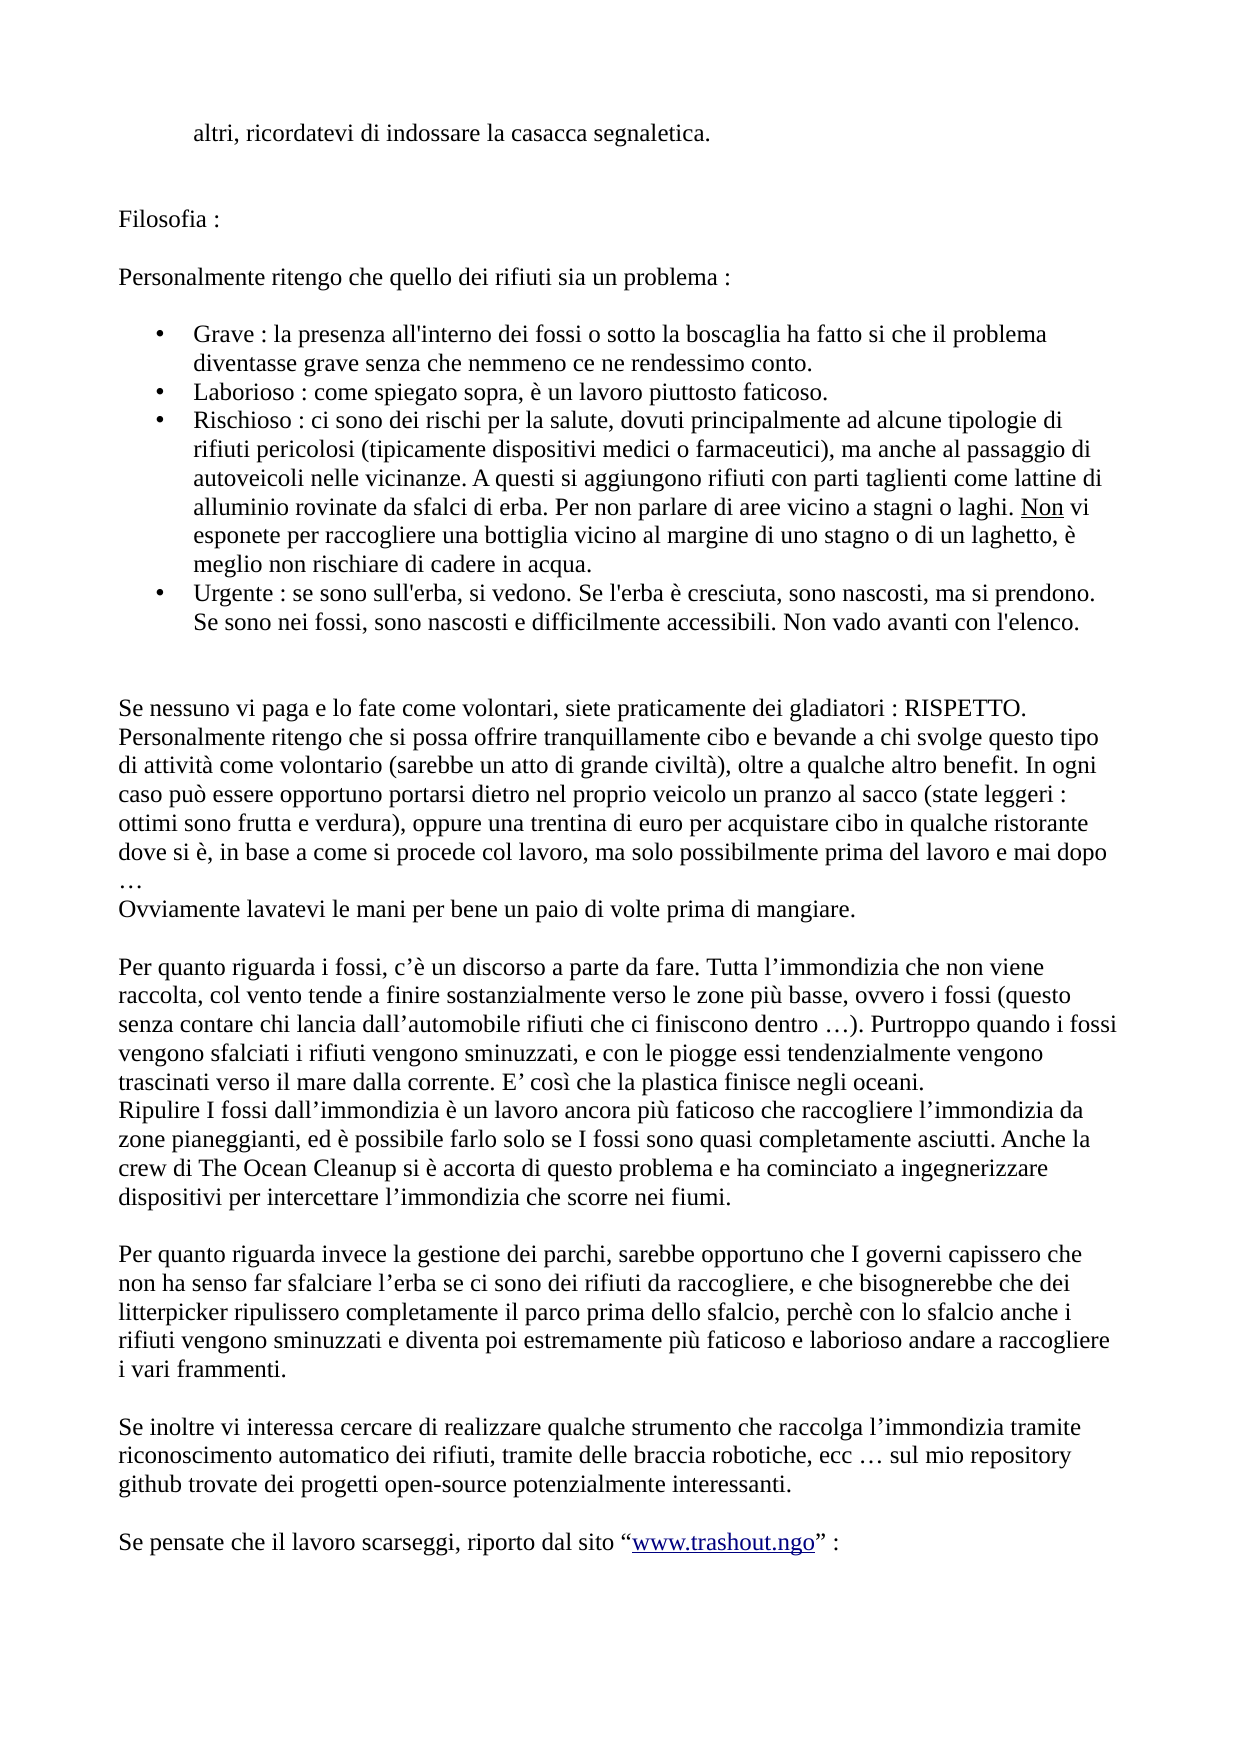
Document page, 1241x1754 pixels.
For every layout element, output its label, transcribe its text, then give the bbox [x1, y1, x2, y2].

text Se nessuno vi paga e lo fate come volontari, siete praticamente dei gladiatori : RISPETTO. Personalmente ritengo che si possa offrire tranquillamente cibo e bevande a chi svolge questo tipo di attività come volontario (sarebbe un atto di grande civiltà), oltre a qualche altro benefit. In ogni caso può essere opportuno portarsi dietro nel proprio veicolo un pranzo al sacco (state leggeri : ottimi sono frutta e verdura), oppure una trentina di euro per acquistare cibo in qualche ristorante dove si è, in base a come si procede col lavoro, ma solo possibilmente prima del lavoro e mai dopo … [118, 693, 1122, 894]
text Per quanto riguarda invece la gestione dei parchi, sarebbe opportuno che I governi capissero che non ha senso far sfalciare l’erba se ci sono dei rifiuti da raccogliere, e che bisognerebbe che dei litterpicker ripulissero completamente il parco prima dello sfalcio, perchè con lo sfalcio anche i rifiuti vengono sminuzzati e diventa poi estremamente più faticoso e laborioso andare a raccogliere i vari frammenti. [118, 1239, 1122, 1383]
list altri, ricordatevi di indossare la casacca segnaletica. [156, 118, 1122, 147]
text Filosofia : [118, 204, 1122, 233]
text Personalmente ritengo che quello dei rifiuti sia un problema : [118, 262, 1122, 291]
list Urgente : se sono sull'erba, si vedono. Se l'erba è cresciuta, sono nascosti, ma si prendono. Se sono nei fossi, sono nascosti e difficilmente accessibili. Non vado avanti con l'elenco. [156, 578, 1122, 636]
text Ovviamente lavatevi le mani per bene un paio di volte prima di mangiare. [118, 894, 1122, 923]
text Se inoltre vi interessa cercare di realizzare qualche strumento che raccolga l’immondizia tramite riconoscimento automatico dei rifiuti, tramite delle braccia robotiche, ecc … sul mio repository github trovate dei progetti open-source potenzialmente interessanti. [118, 1412, 1122, 1498]
list Rischioso : ci sono dei rischi per la salute, dovuti principalmente ad alcune tipologie di rifiuti pericolosi (tipicamente dispositivi medici o farmaceutici), ma anche al passaggio di autoveicoli nelle vicinanze. A questi si aggiungono rifiuti con parti taglienti come lattine di alluminio rovinate da sfalci di erba. Per non parlare di aree vicino a stagni o laghi. Non vi esponete per raccogliere una bottiglia vicino al margine di uno stagno o di un laghetto, è meglio non rischiare di cadere in acqua. [156, 406, 1122, 578]
text Per quanto riguarda i fossi, c’è un discorso a parte da fare. Tutta l’immondizia che non viene raccolta, col vento tende a finire sostanzialmente verso le zone più basse, ovvero i fossi (questo senza contare chi lancia dall’automobile rifiuti che ci finiscono dentro …). Purtroppo quando i fossi vengono sfalciati i rifiuti vengono sminuzzati, e con le piogge essi tendenzialmente vengono trascinati verso il mare dalla corrente. E’ così che la plastica finisce negli oceani. [118, 952, 1122, 1096]
text Ripulire I fossi dall’immondizia è un lavoro ancora più faticoso che raccogliere l’immondizia da zone pianeggianti, ed è possibile farlo solo se I fossi sono quasi completamente asciutti. Anche la crew di The Ocean Cleanup si è accorta di questo problema e ha cominciato a ingegnerizzare dispositivi per intercettare l’immondizia che scorre nei fiumi. [118, 1096, 1122, 1211]
list Grave : la presenza all'interno dei fossi o sotto la boscaglia ha fatto si che il problema diventasse grave senza che nemmeno ce ne rendessimo conto. [156, 319, 1122, 377]
list Laborioso : come spiegato sopra, è un lavoro piuttosto faticoso. [156, 377, 1122, 406]
text Se pensate che il lavoro scarseggi, riporto dal sito “www.trashout.ngo” : [118, 1527, 1122, 1556]
